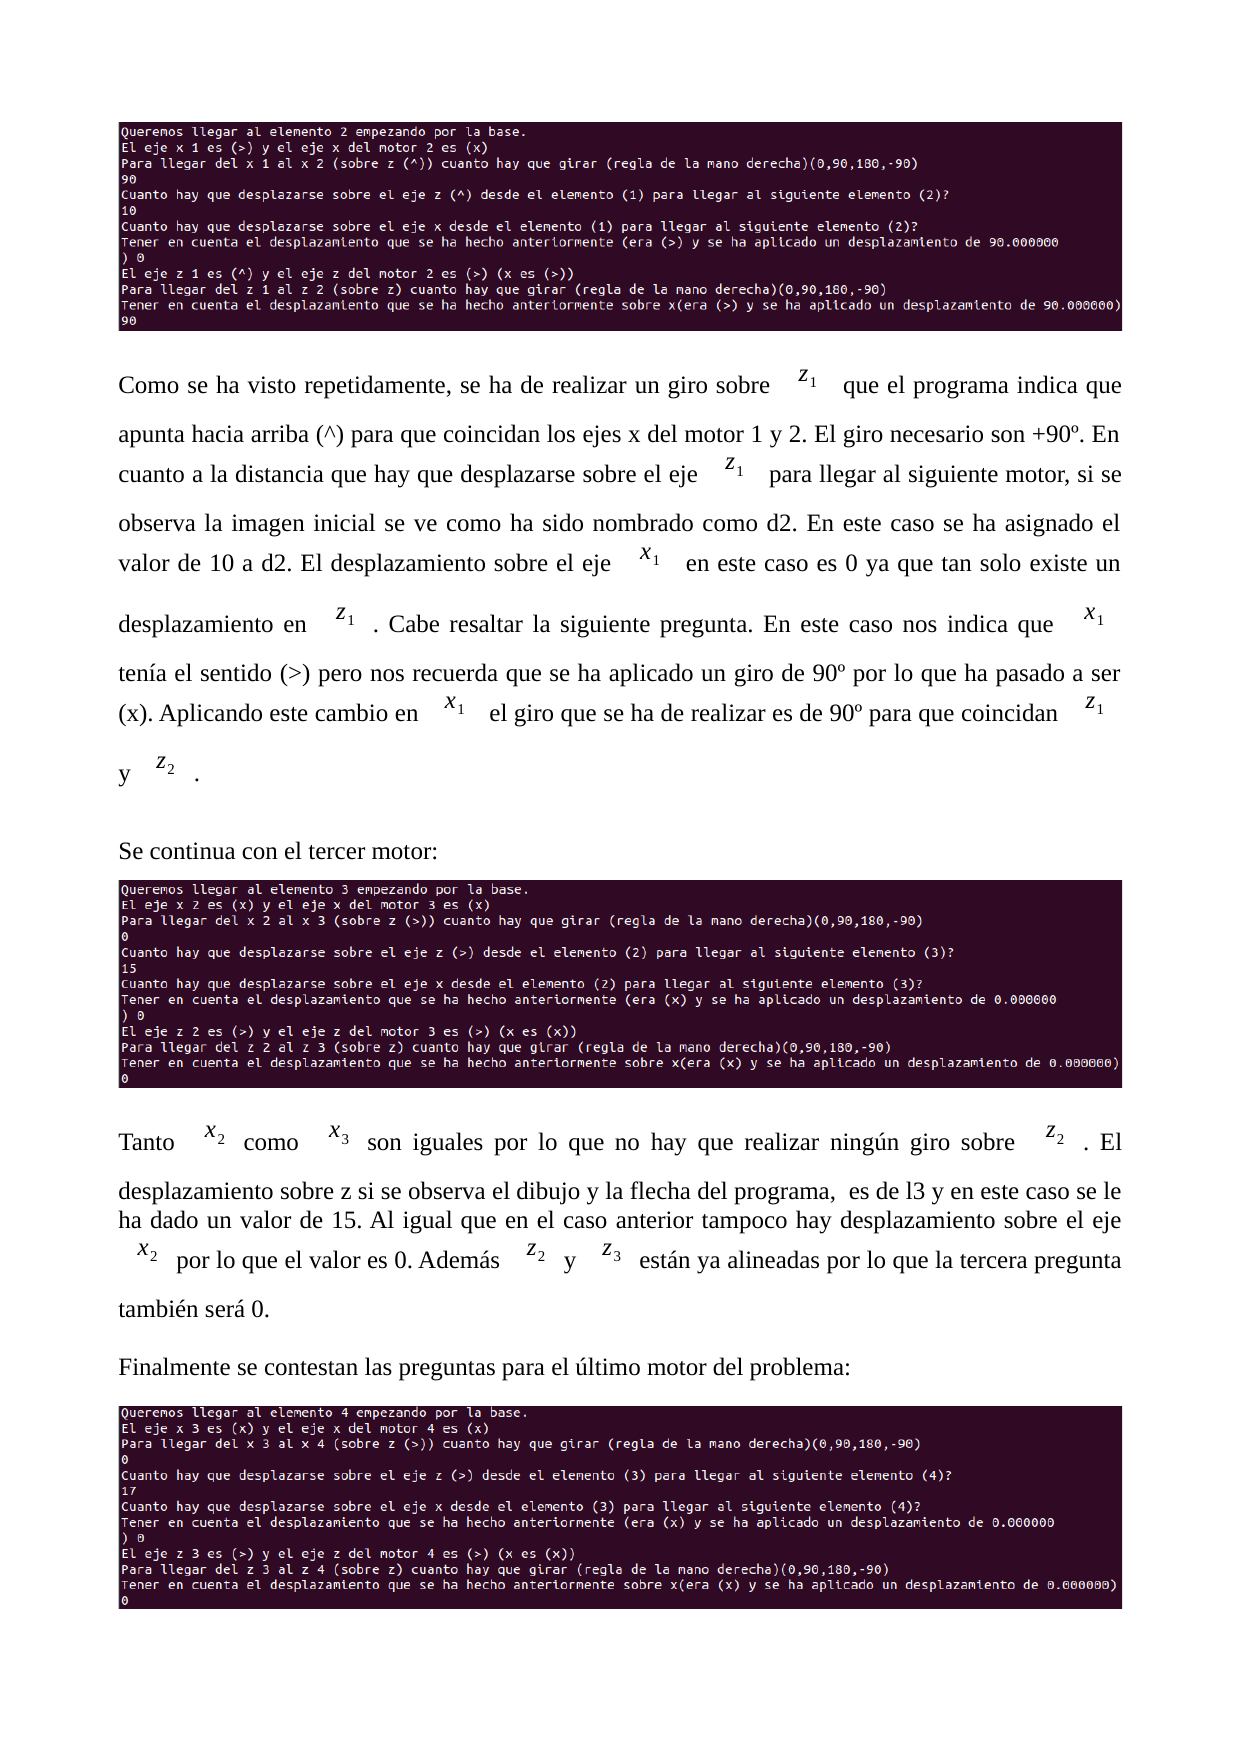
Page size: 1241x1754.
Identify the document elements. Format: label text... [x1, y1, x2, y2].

text Se continua con el tercer motor: [118, 836, 1122, 865]
text Finalmente se contestan las preguntas para el último motor del problema: [118, 1352, 1122, 1380]
text Tanto como son iguales por lo que no hay que realizar ningún giro sobre . El desplazamiento sobre z si se observa el dibujo y la flecha del programa, es de l3 y en este caso se le ha dado un valor de 15. Al igual que en el caso anterior tampoco hay desplazamiento sobre el eje por lo que el valor es 0. Además y están ya alineadas por lo que la tercera pregunta también será 0. [118, 1116, 1122, 1323]
picture [118, 1406, 1123, 1609]
picture [118, 880, 1123, 1088]
text Como se ha visto repetidamente, se ha de realizar un giro sobre que el programa indica que apunta hacia arriba (^) para que coincidan los ejes x del motor 1 y 2. El giro necesario son +90º. En cuanto a la distancia que hay que desplazarse sobre el eje para llegar al siguiente motor, si se observa la imagen inicial se ve como ha sido nombrado como d2. En este caso se ha asignado el valor de 10 a d2. El desplazamiento sobre el eje en este caso es 0 ya que tan solo existe un desplazamiento en . Cabe resaltar la siguiente pregunta. En este caso nos indica que tenía el sentido (>) pero nos recuerda que se ha aplicado un giro de 90º por lo que ha pasado a ser (x). Aplicando este cambio en el giro que se ha de realizar es de 90º para que coincidan y . [118, 359, 1122, 807]
picture [118, 122, 1123, 331]
